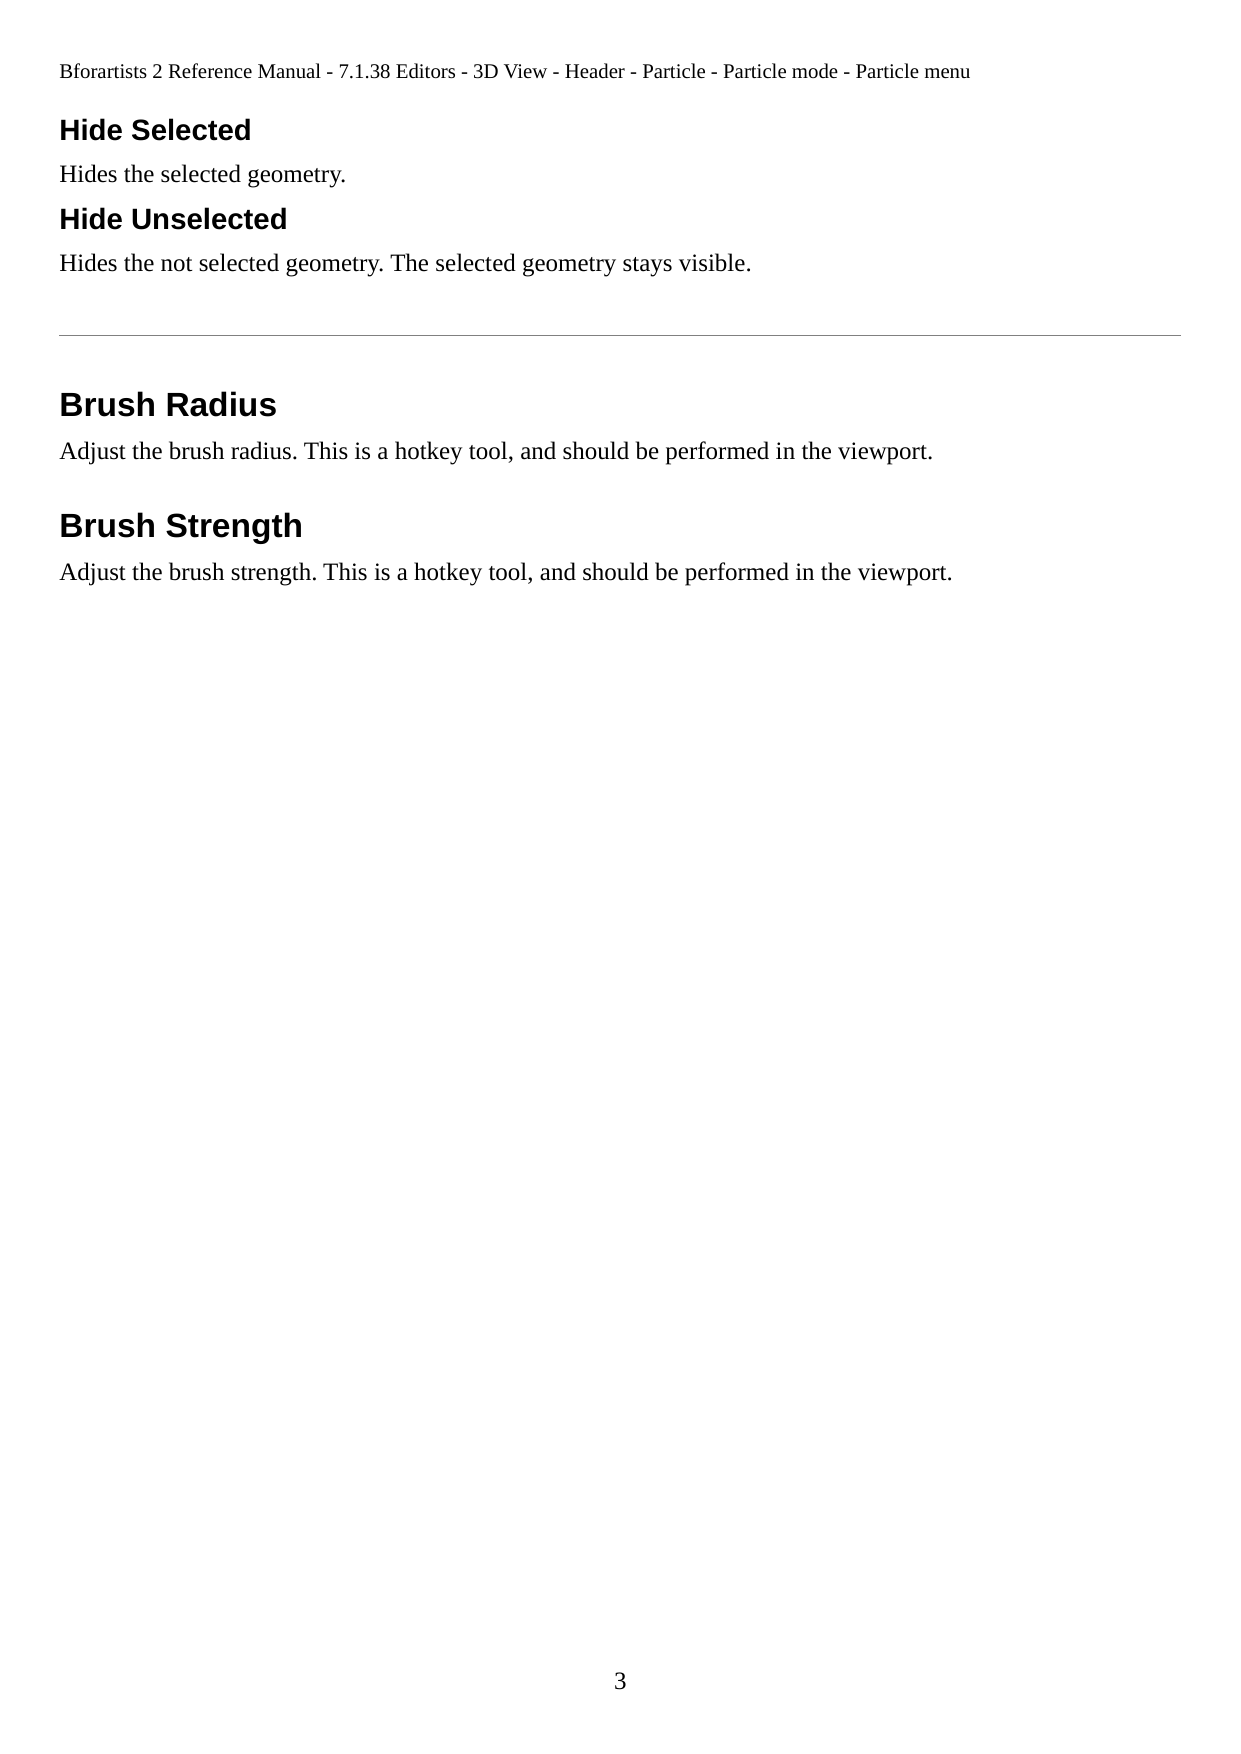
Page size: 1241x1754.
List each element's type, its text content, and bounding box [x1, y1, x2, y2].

text Hides the selected geometry. [59, 159, 1181, 188]
subtitle Hide Selected [59, 113, 1181, 146]
text Adjust the brush radius. This is a hotkey tool, and should be performed in the viewport. [59, 436, 1181, 465]
text Hides the not selected geometry. The selected geometry stays visible. [59, 248, 1181, 277]
subtitle Brush Strength [59, 506, 1181, 545]
text Adjust the brush strength. This is a hotkey tool, and should be performed in the viewport. [59, 557, 1181, 586]
subtitle Hide Unselected [59, 202, 1181, 236]
subtitle Brush Radius [59, 385, 1181, 424]
